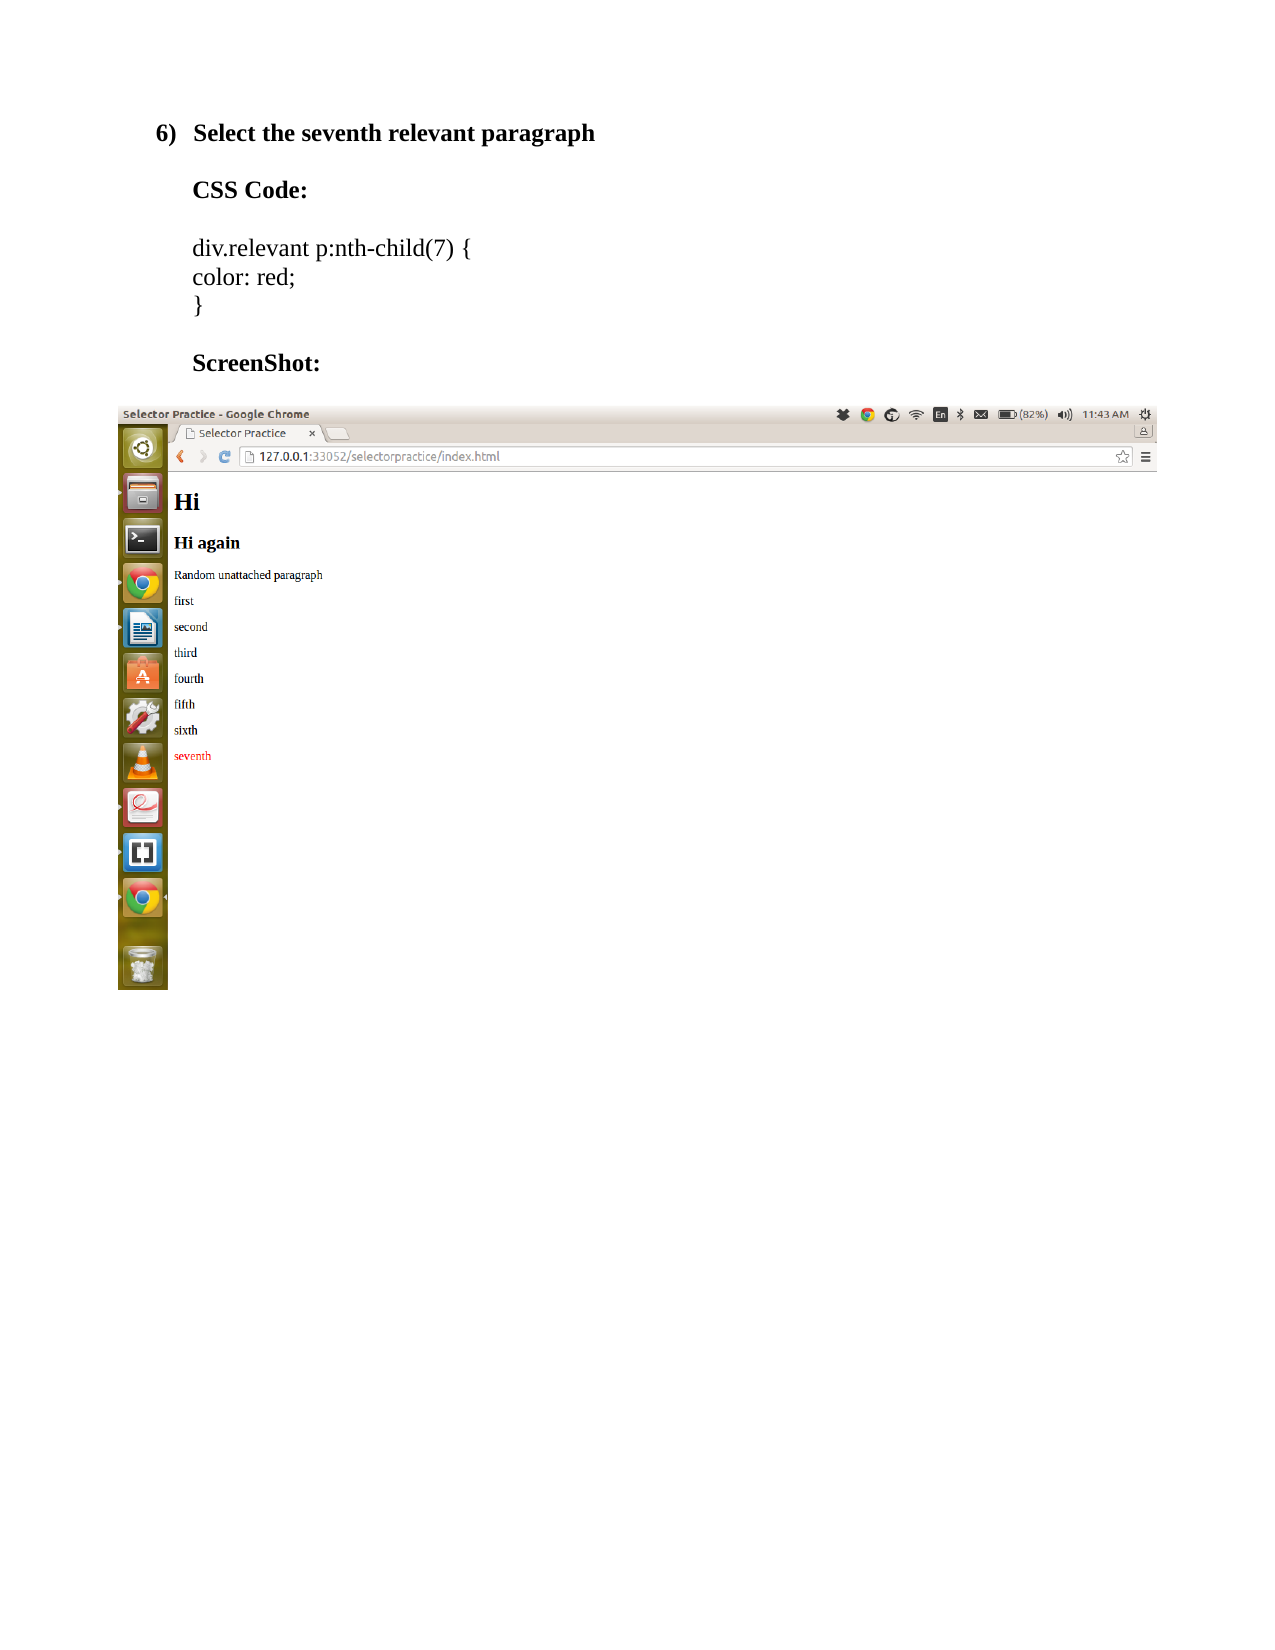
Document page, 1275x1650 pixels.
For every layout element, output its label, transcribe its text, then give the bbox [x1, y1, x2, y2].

text ScreenShot: [118, 348, 1157, 377]
text div.relevant p:nth-child(7) { [118, 233, 1157, 262]
picture [118, 405, 1157, 990]
text CSS Code: [118, 176, 1157, 204]
text } [118, 291, 1157, 319]
list Select the seventh relevant paragraph [156, 118, 1157, 147]
text color: red; [118, 262, 1157, 291]
